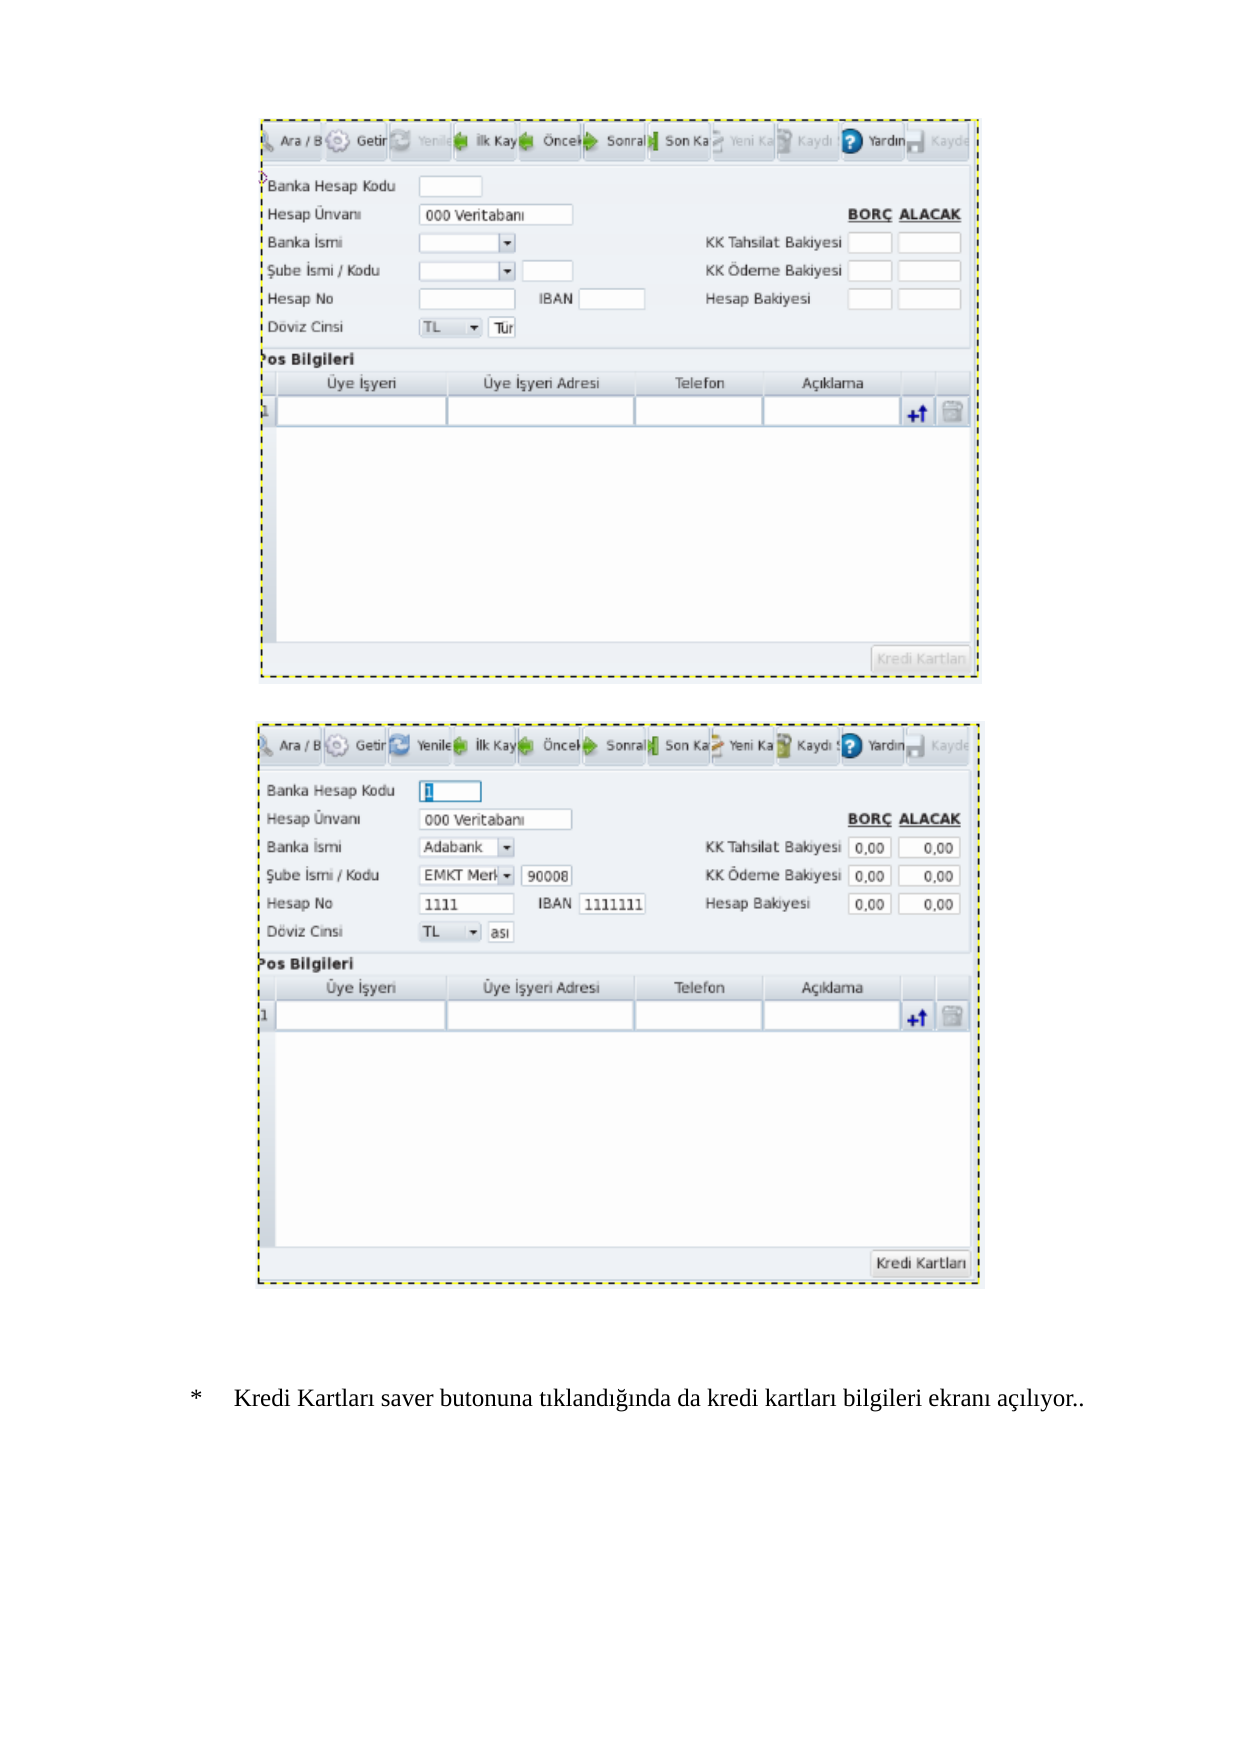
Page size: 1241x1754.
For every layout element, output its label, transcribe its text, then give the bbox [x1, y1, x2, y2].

text * Kredi Kartları saver butonuna tıklandığında da kredi kartları bilgileri ekranı açılıyor.. [118, 1383, 1122, 1412]
picture [258, 118, 982, 684]
picture [255, 721, 985, 1289]
